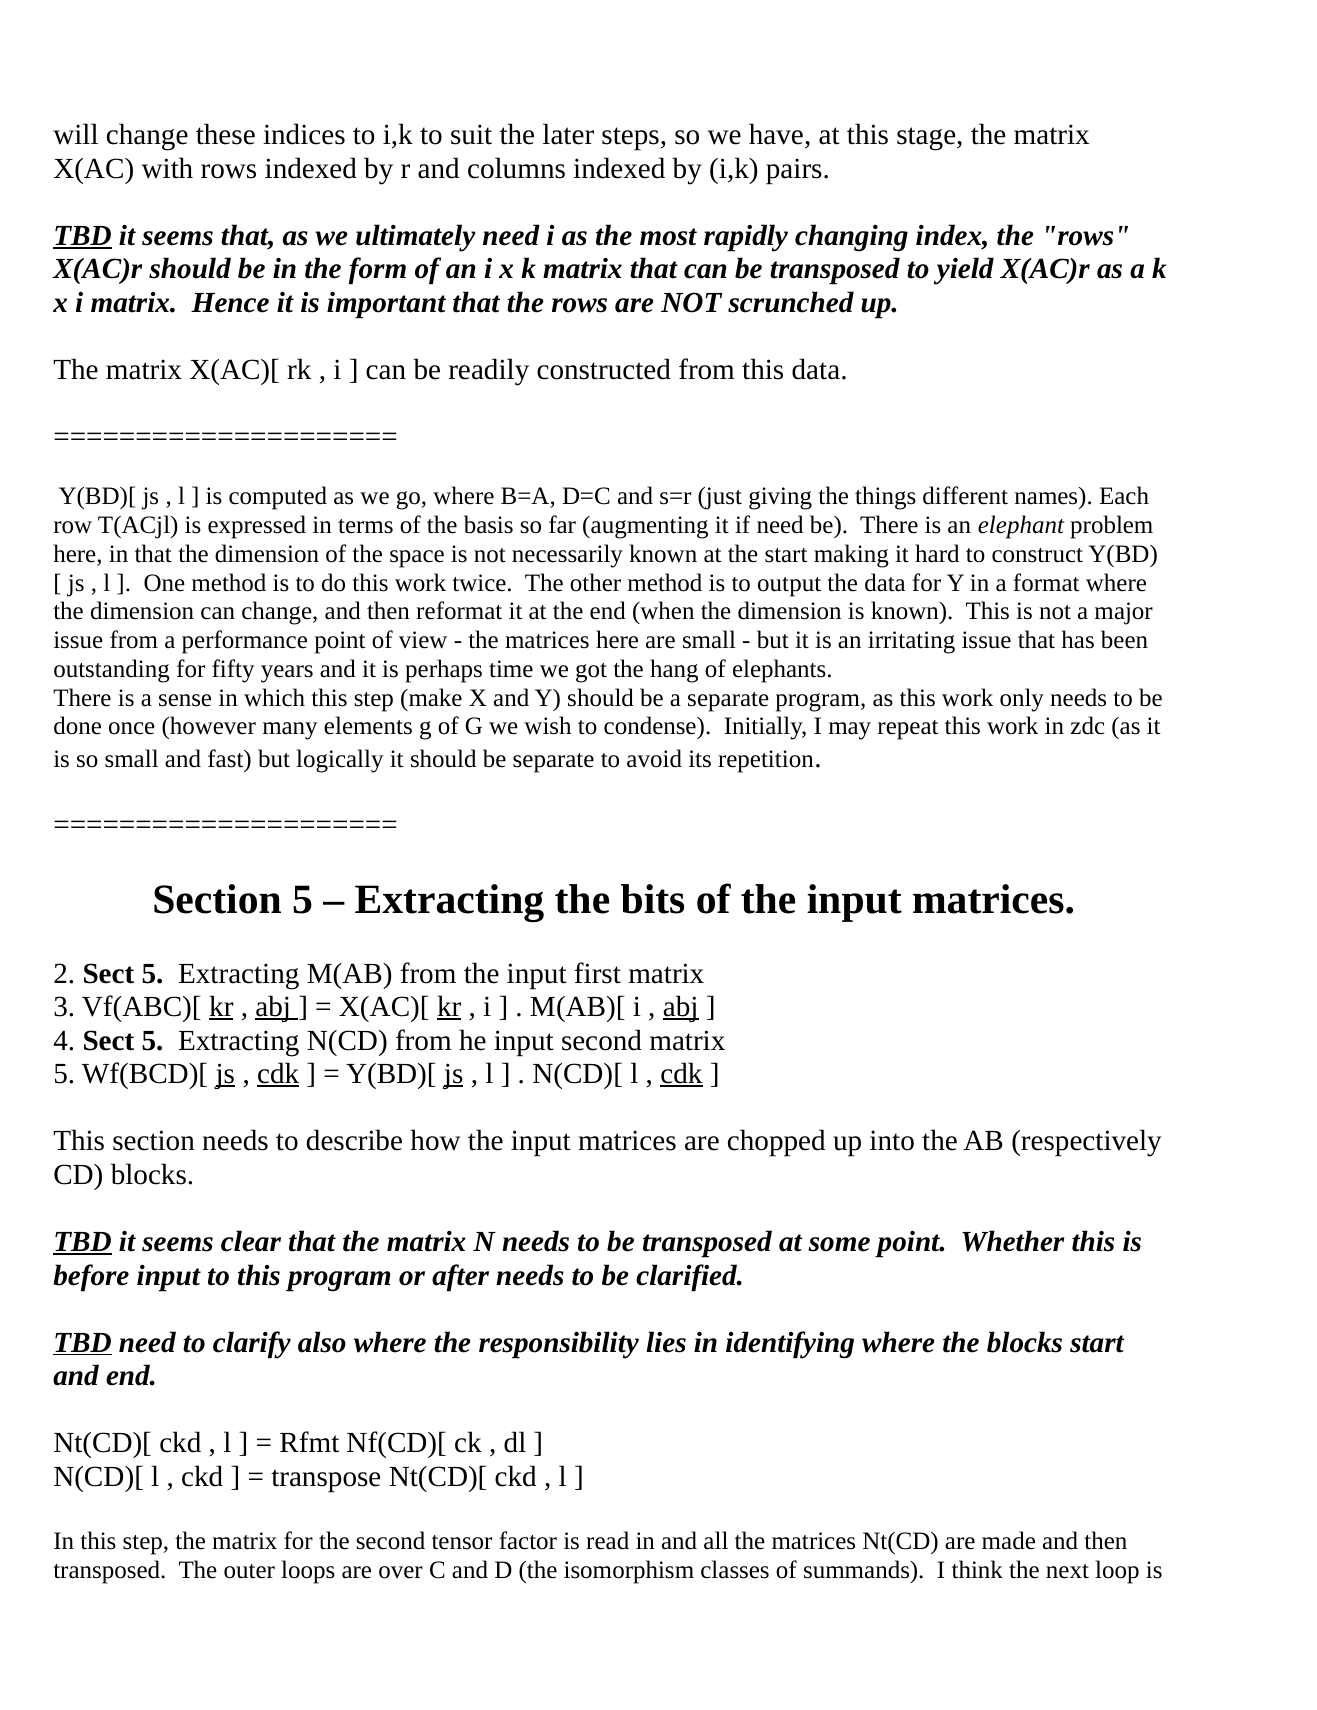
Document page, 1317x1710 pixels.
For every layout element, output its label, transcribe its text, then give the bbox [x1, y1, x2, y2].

text There is a sense in which this step (make X and Y) should be a separate program, as this work only needs to be done once (however many elements g of G we wish to condense). Initially, I may repeat this work in zdc (as it is so small and fast) but logically it should be separate to avoid its repetition. [53, 683, 1174, 774]
text 5. Wf(BCD)[ js , cdk ] = Y(BD)[ js , l ] . N(CD)[ l , cdk ] [53, 1056, 1174, 1090]
text will change these indices to i,k to suit the later steps, so we have, at this stage, the matrix X(AC) with rows indexed by r and columns indexed by (i,k) pairs. [53, 117, 1174, 184]
text TBD it seems clear that the matrix N needs to be transposed at some point. Whether this is before input to this program or after needs to be clarified. [53, 1224, 1174, 1291]
text Nt(CD)[ ckd , l ] = Rfmt Nf(CD)[ ck , dl ] [53, 1425, 1174, 1459]
text 4. Sect 5. Extracting N(CD) from he input second matrix [53, 1023, 1174, 1056]
text 2. Sect 5. Extracting M(AB) from the input first matrix [53, 956, 1174, 989]
text 3. Vf(ABC)[ kr , abj ] = X(AC)[ kr , i ] . M(AB)[ i , abj ] [53, 989, 1174, 1023]
text TBD need to clarify also where the responsibility lies in identifying where the blocks start and end. [53, 1325, 1174, 1392]
text In this step, the matrix for the second tensor factor is read in and all the matrices Nt(CD) are made and then transposed. The outer loops are over C and D (the isomorphism classes of summands). I think the next loop is [53, 1526, 1174, 1583]
text This section needs to describe how the input matrices are chopped up into the AB (respectively CD) blocks. [53, 1123, 1174, 1191]
text ===================== [53, 419, 1174, 453]
text Section 5 – Extracting the bits of the input matrices. [53, 874, 1174, 922]
text N(CD)[ l , ckd ] = transpose Nt(CD)[ ckd , l ] [53, 1459, 1174, 1492]
text ===================== [53, 807, 1174, 841]
text The matrix X(AC)[ rk , i ] can be readily constructed from this data. [53, 352, 1174, 386]
text TBD it seems that, as we ultimately need i as the most rapidly changing index, the "rows" X(AC)r should be in the form of an i x k matrix that can be transposed to yield X(AC)r as a k x i matrix. Hence it is important that the rows are NOT scrunched up. [53, 218, 1174, 318]
text Y(BD)[ js , l ] is computed as we go, where B=A, D=C and s=r (just giving the things different names). Each row T(ACjl) is expressed in terms of the basis so far (augmenting it if need be). There is an elephant problem here, in that the dimension of the space is not necessarily known at the start making it hard to construct Y(BD)[ js , l ]. One method is to do this work twice. The other method is to output the data for Y in a format where the dimension can change, and then reformat it at the end (when the dimension is known). This is not a major issue from a performance point of view - the matrices here are small - but it is an irritating issue that has been outstanding for fifty years and it is perhaps time we got the hang of elephants. [53, 481, 1174, 683]
